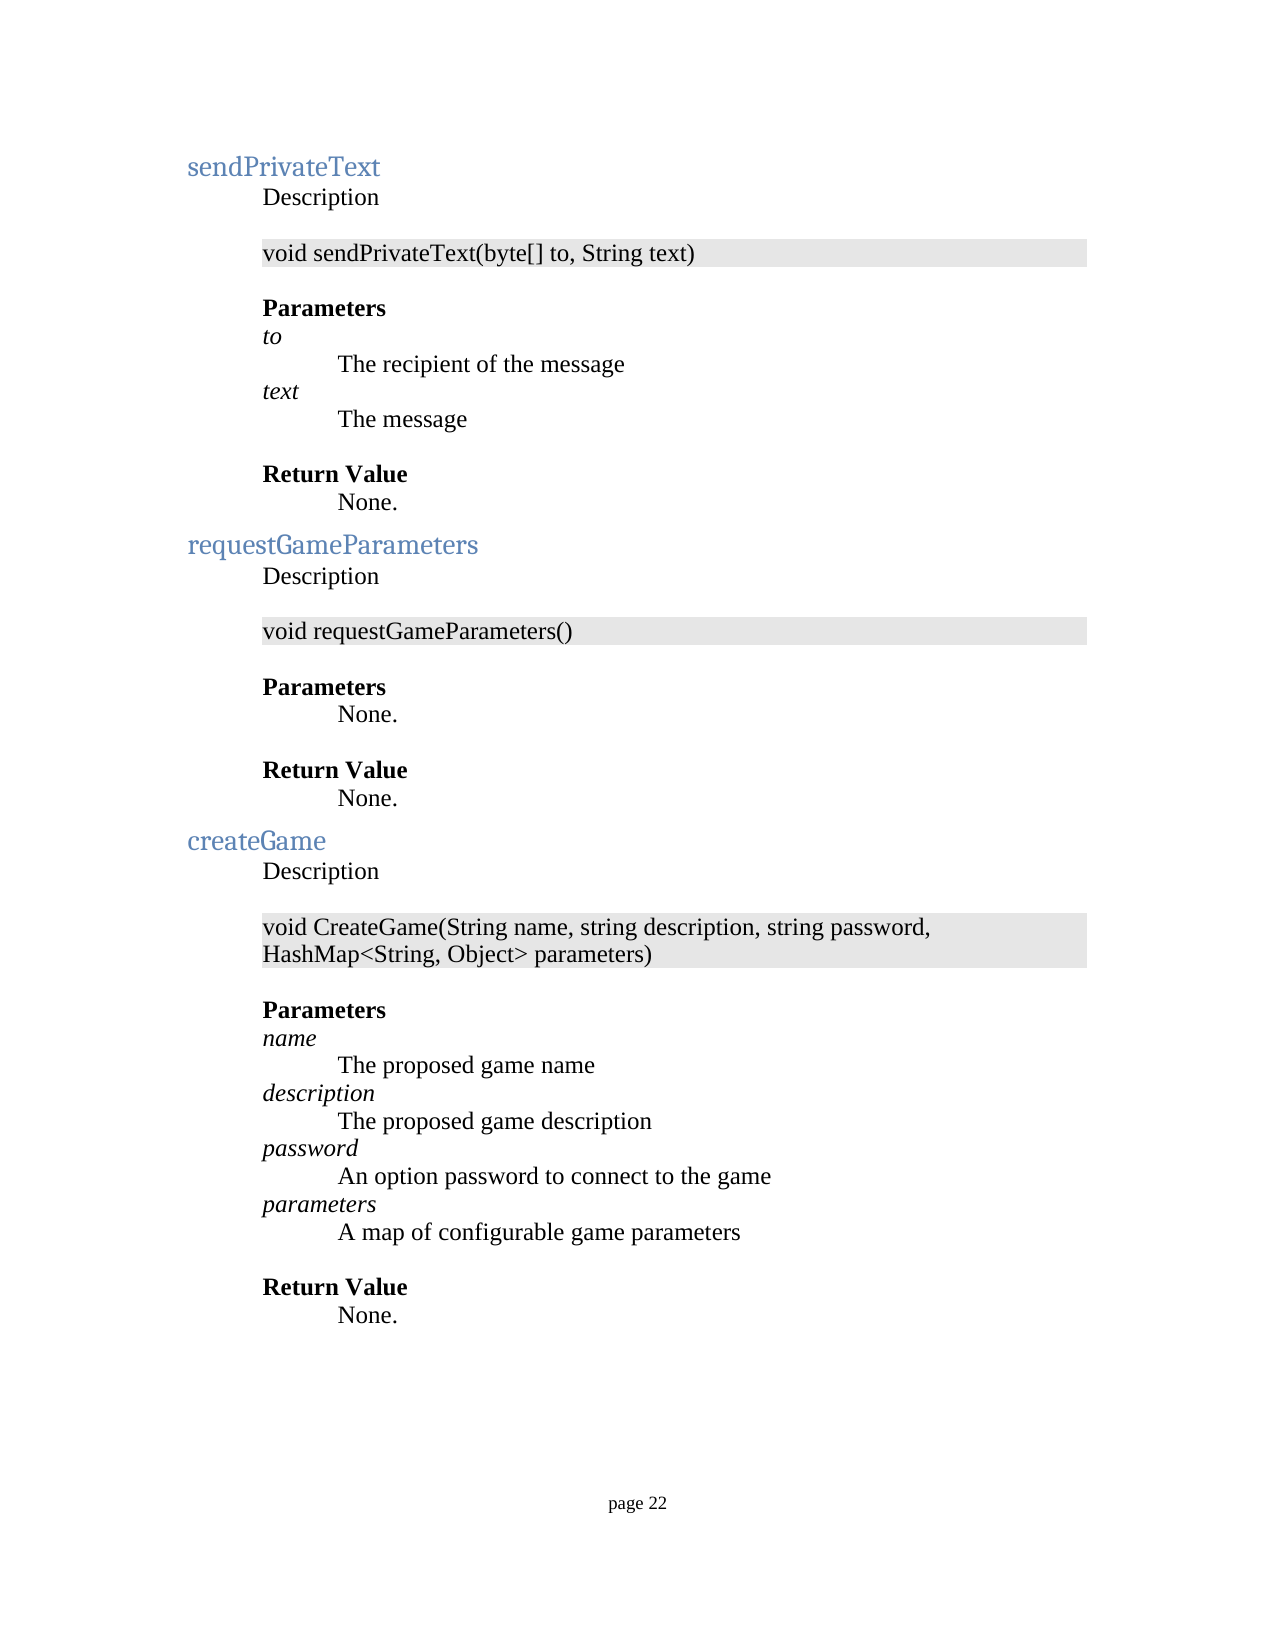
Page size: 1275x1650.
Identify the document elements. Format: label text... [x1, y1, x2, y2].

text A map of configurable game parameters [337, 1218, 1087, 1245]
text void CreateGame(String name, string description, string password, HashMap<String, Object> parameters) [262, 913, 1087, 968]
text Return Value [262, 756, 1087, 784]
text The recipient of the message [337, 350, 1087, 377]
text Parameters [262, 294, 1087, 322]
text Return Value [262, 461, 1087, 488]
text The proposed game description [337, 1107, 1087, 1134]
text None. [262, 701, 1087, 728]
text An option password to connect to the game [337, 1162, 1087, 1190]
text Parameters [262, 996, 1087, 1024]
text None. [337, 1301, 1087, 1328]
text void sendPrivateText(byte[] to, String text) [262, 239, 1087, 267]
text None. [337, 488, 1087, 516]
text Description [262, 183, 1087, 211]
text Parameters [262, 673, 1087, 701]
text Return Value [262, 1273, 1087, 1301]
text None. [337, 784, 1087, 811]
text name [262, 1024, 1087, 1051]
text Description [262, 562, 1087, 590]
text The proposed game name [337, 1051, 1087, 1079]
text The message [337, 405, 1087, 433]
text Description [262, 857, 1087, 885]
subtitle sendPrivateText [187, 150, 1087, 183]
text to [262, 322, 1087, 350]
subtitle createGame [187, 824, 1087, 857]
text description [262, 1079, 1087, 1107]
text parameters [262, 1190, 1087, 1218]
text void requestGameParameters() [262, 617, 1087, 645]
text text [262, 377, 1087, 405]
subtitle requestGameParameters [187, 528, 1087, 562]
text password [262, 1134, 1087, 1162]
